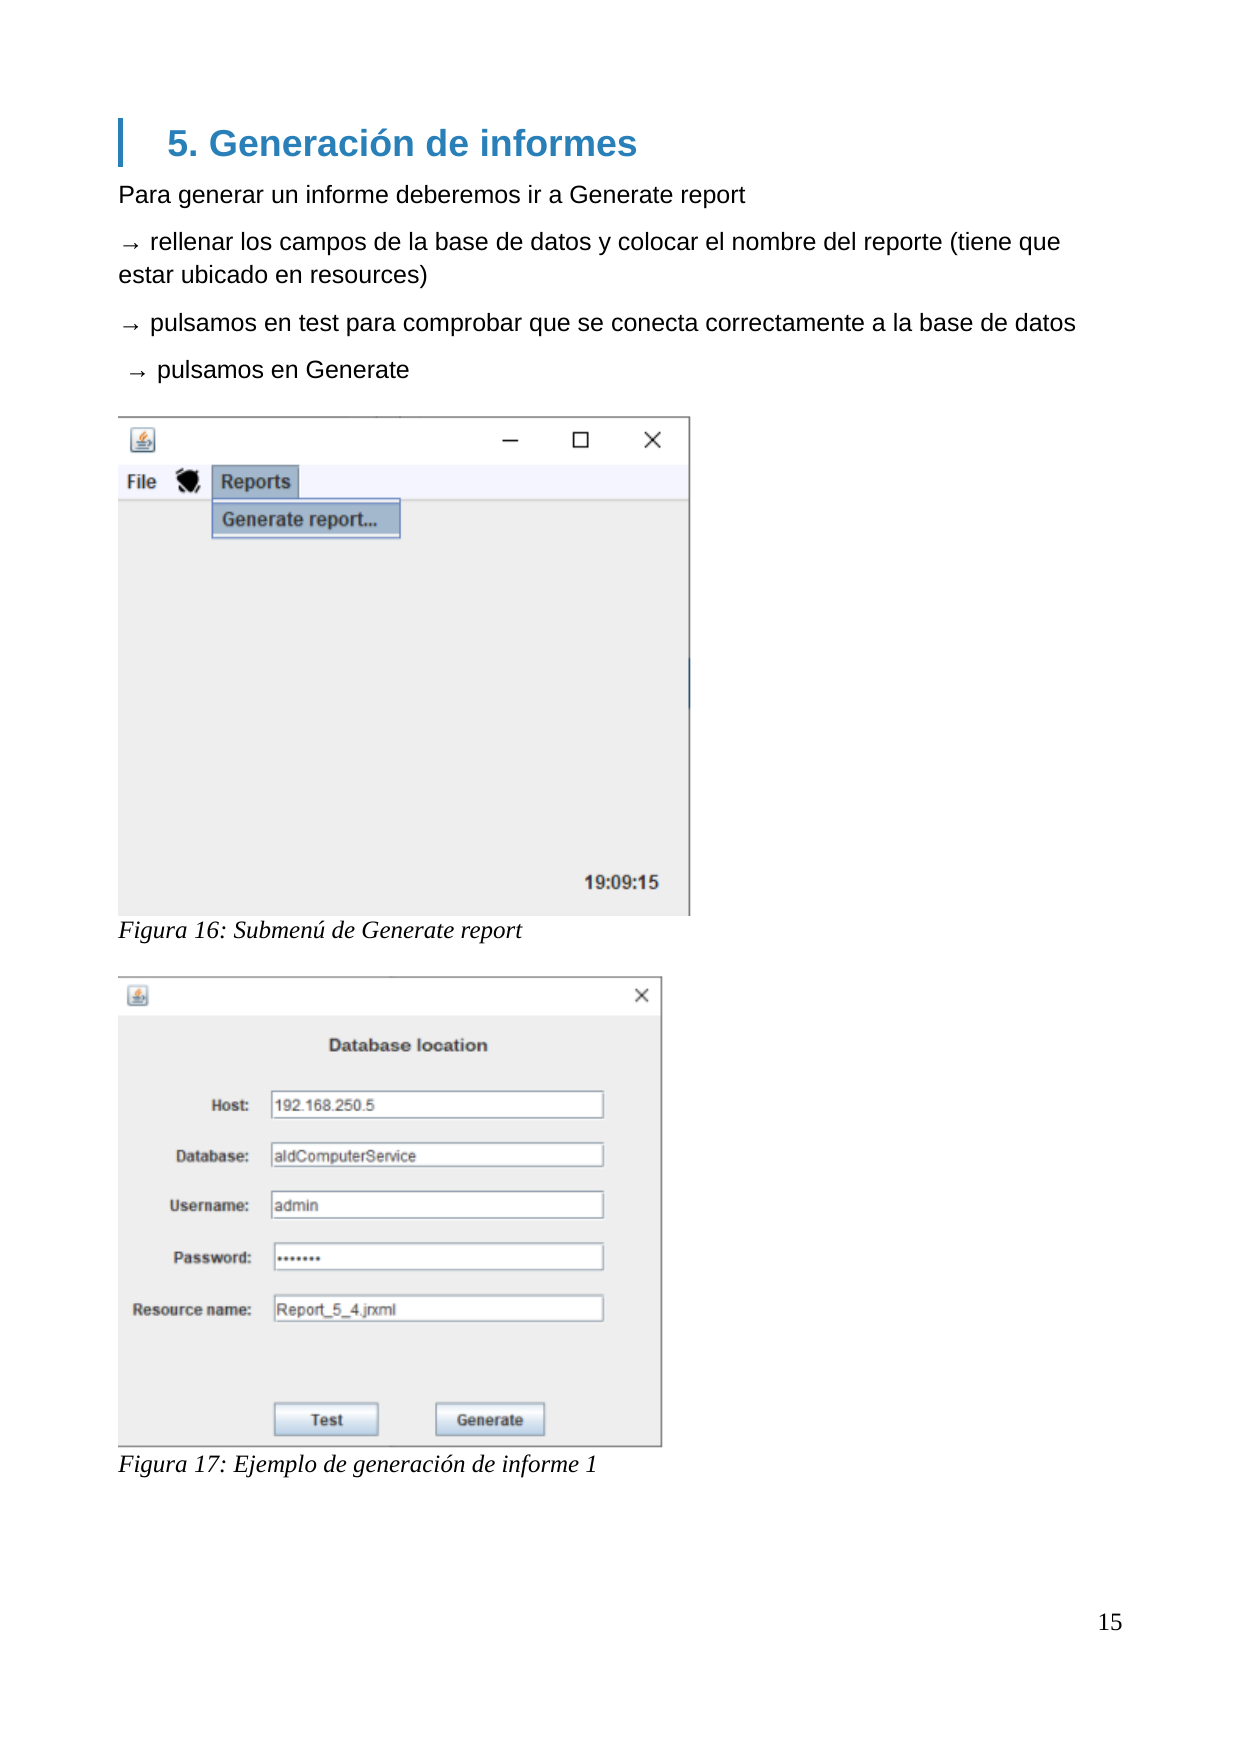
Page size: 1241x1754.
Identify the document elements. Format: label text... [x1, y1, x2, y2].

text Figura 17: Ejemplo de generación de informe 1 [118, 1449, 663, 1478]
text → rellenar los campos de la base de datos y colocar el nombre del reporte (tiene que estar ubicado en resources) [118, 227, 1122, 289]
text → pulsamos en test para comprobar que se conecta correctamente a la base de datos [118, 308, 1122, 337]
text → pulsamos en Generate [118, 355, 1122, 384]
text Para generar un informe deberemos ir a Generate report [118, 179, 1122, 208]
picture [118, 975, 664, 1449]
subtitle 5. Generación de informes [123, 118, 1122, 167]
text Figura 16: Submenú de Generate report [118, 916, 692, 944]
picture [118, 415, 692, 916]
